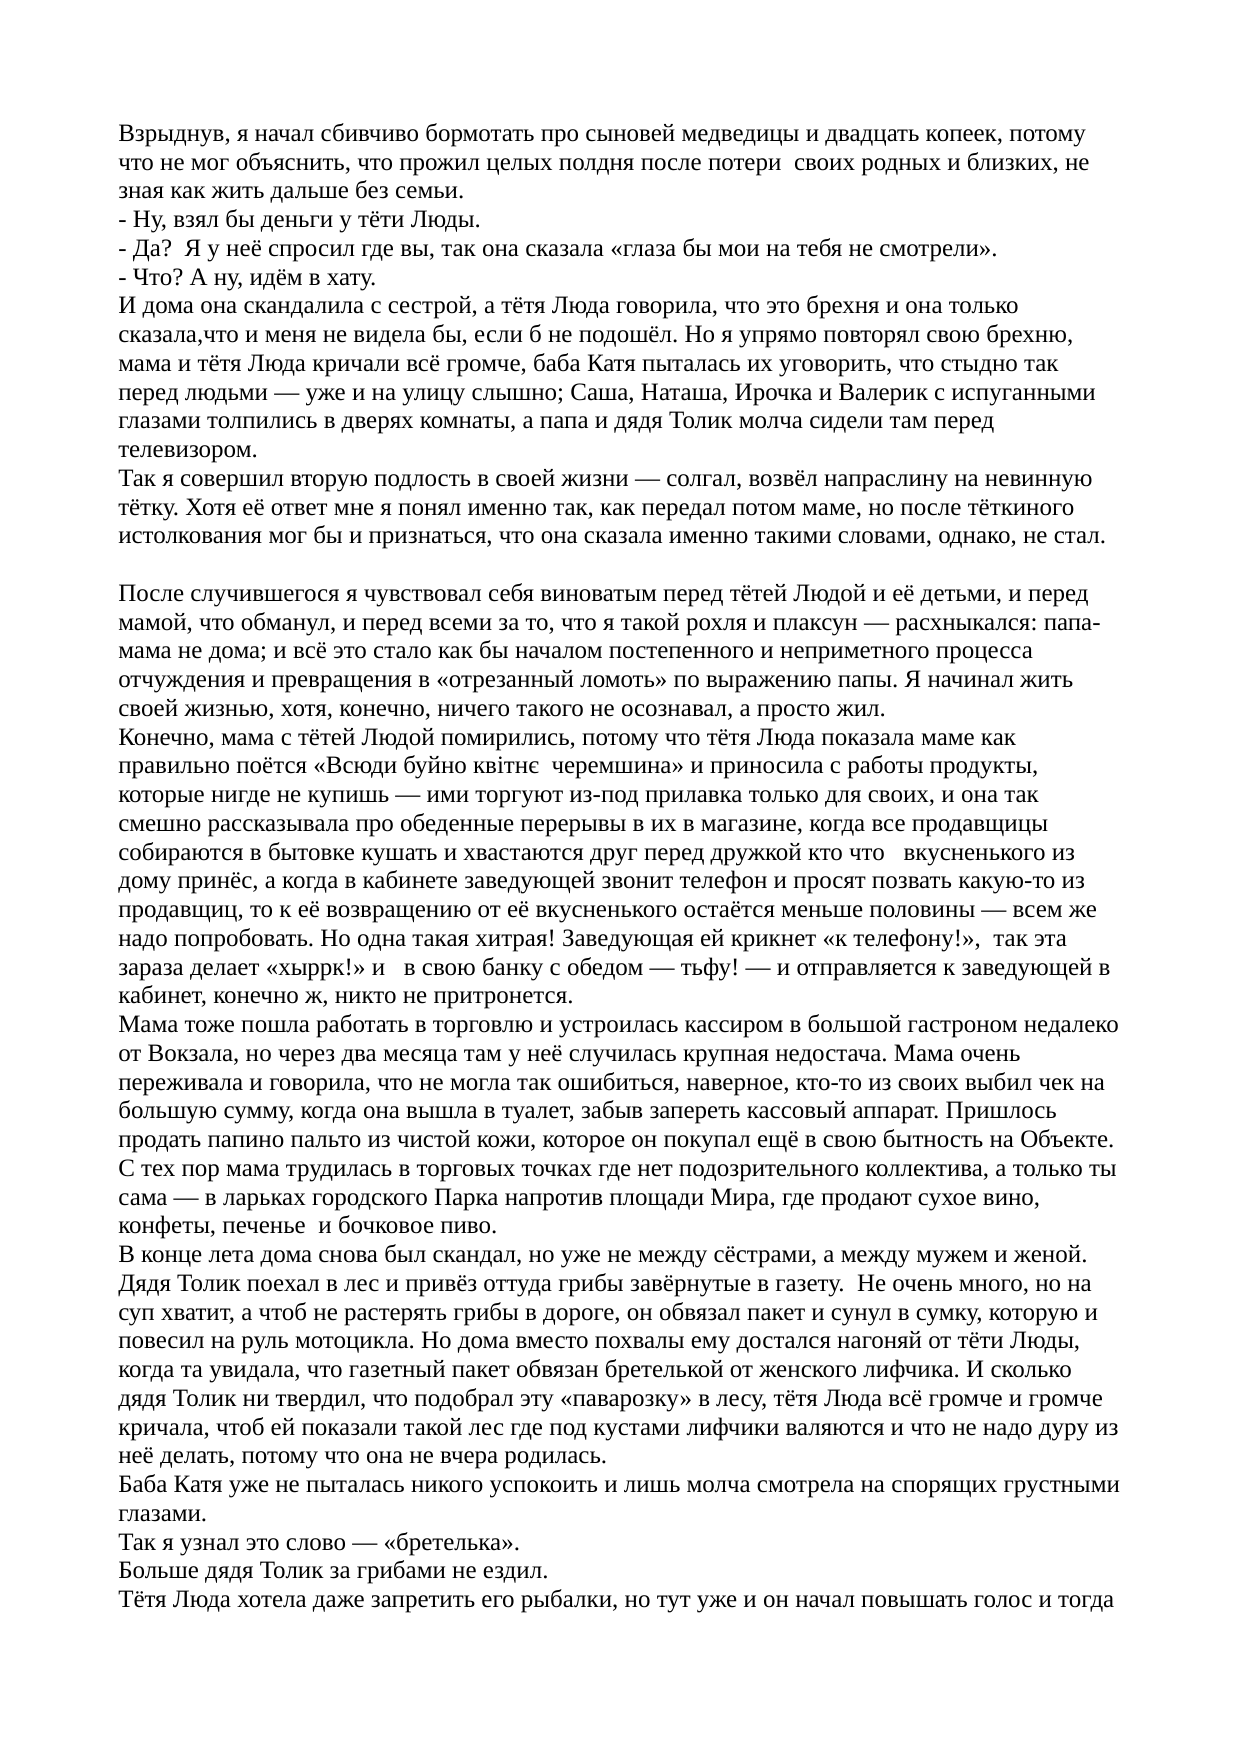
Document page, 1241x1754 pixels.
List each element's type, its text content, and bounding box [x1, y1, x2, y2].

text Так я совершил вторую подлость в своей жизни — солгал, возвёл напраслину на невинную тётку. Хотя её ответ мне я понял именно так, как передал потом маме, но после тёткиного истолкования мог бы и признаться, что она сказала именно такими словами, однако, не стал. [118, 463, 1122, 549]
text Взрыднув, я начал сбивчиво бормотать про сыновей медведицы и двадцать копеек, потому что не мог объяснить, что прожил целых полдня после потери своих родных и близких, не зная как жить дальше без семьи. [118, 118, 1122, 204]
text Конечно, мама с тётей Людой помирились, потому что тётя Люда показала маме как правильно поётся «Всюди буйно квiтнє черемшина» и приносила с работы продукты, которые нигде не купишь — ими торгуют из-под прилавка только для своих, и она так смешно рассказывала про обеденные перерывы в их в магазине, когда все продавщицы собираются в бытовке кушать и хвастаются друг перед дружкой кто что вкусненького из дому принёс, а когда в кабинете заведующей звонит телефон и просят позвать какую-то из продавщиц, то к её возвращению от её вкусненького остаётся меньше половины — всем же надо попробовать. Но одна такая хитрая! Заведующая ей крикнет «к телефону!», так эта зараза делает «хыррк!» и в свою банку с обедом — тьфу! — и отправляется к заведующей в кабинет, конечно ж, никто не притронется. [118, 722, 1122, 1009]
text Мама тоже пошла работать в торговлю и устроилась кассиром в большой гастроном недалеко от Вокзала, но через два месяца там у неё случилась крупная недостача. Мама очень переживала и говорила, что не могла так ошибиться, наверное, кто-то из своих выбил чек на большую сумму, когда она вышла в туалет, забыв запереть кассовый аппарат. Пришлось продать папино пальто из чистой кожи, которое он покупал ещё в свою бытность на Объекте. [118, 1009, 1122, 1153]
text В конце лета дома снова был скандал, но уже не между сёстрами, а между мужем и женой. [118, 1239, 1122, 1268]
text - Ну, взял бы деньги у тёти Люды. [118, 204, 1122, 233]
text И дома она скандалила с сестрой, а тётя Люда говорила, что это брехня и она только сказала,что и меня не видела бы, если б не подошёл. Но я упрямо повторял свою брехню, мама и тётя Люда кричали всё громче, баба Катя пыталась их уговорить, что стыдно так перед людьми — уже и на улицу слышно; Саша, Наташа, Ирочка и Валерик с испуганными глазами толпились в дверях комнаты, а папа и дядя Толик молча сидели там перед телевизором. [118, 291, 1122, 463]
text После случившегося я чувствовал себя виноватым перед тётей Людой и её детьми, и перед мамой, что обманул, и перед всеми за то, что я такой рохля и плаксун — расхныкался: папа-мама не дома; и всё это стало как бы началом постепенного и неприметного процесса отчуждения и превращения в «отрезанный ломоть» по выражению папы. Я начинал жить своей жизнью, хотя, конечно, ничего такого не осознавал, а просто жил. [118, 578, 1122, 722]
text Так я узнал это слово — «бретелька». [118, 1527, 1122, 1556]
text Больше дядя Толик за грибами не ездил. [118, 1556, 1122, 1584]
text С тех пор мама трудилась в торговых точках где нет подозрительного коллектива, а только ты сама — в ларьках городского Парка напротив площади Мира, где продают сухое вино, конфеты, печенье и бочковое пиво. [118, 1153, 1122, 1239]
text Тётя Люда хотела даже запретить его рыбалки, но тут уже и он начал повышать голос и тогда [118, 1584, 1122, 1613]
text Баба Катя уже не пыталась никого успокоить и лишь молча смотрела на спорящих грустными глазами. [118, 1469, 1122, 1527]
text - Да? Я у неё спросил где вы, так она сказала «глаза бы мои на тебя не смотрели». [118, 233, 1122, 262]
text Дядя Толик поехал в лес и привёз оттуда грибы завёрнутые в газету. Не очень много, но на суп хватит, а чтоб не растерять грибы в дороге, он обвязал пакет и сунул в сумку, которую и повесил на руль мотоцикла. Но дома вместо похвалы ему достался нагоняй от тёти Люды, когда та увидала, что газетный пакет обвязан бретелькой от женского лифчика. И сколько дядя Толик ни твердил, что подобрал эту «паварозку» в лесу, тётя Люда всё громче и громче кричала, чтоб ей показали такой лес где под кустами лифчики валяются и что не надо дуру из неё делать, потому что она не вчера родилась. [118, 1268, 1122, 1469]
text - Что? А ну, идём в хату. [118, 262, 1122, 291]
